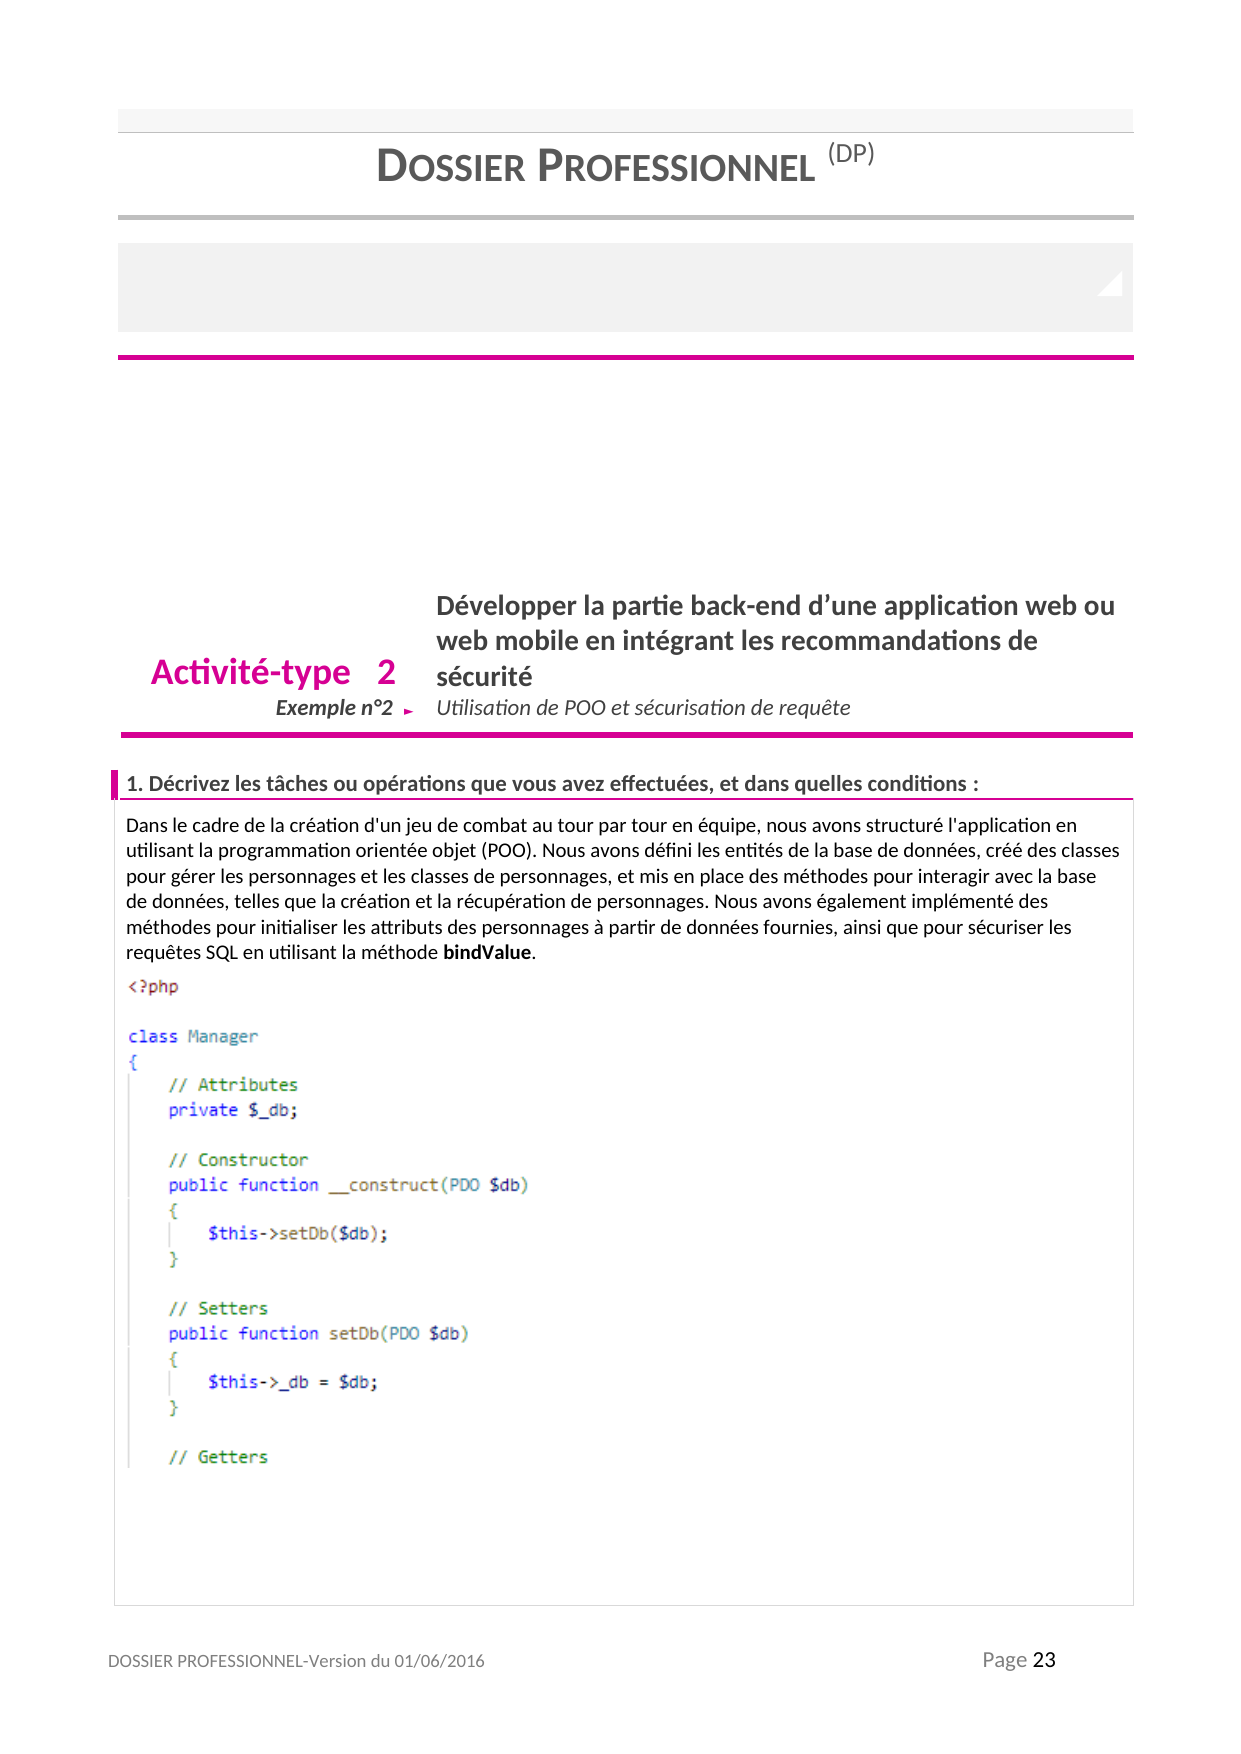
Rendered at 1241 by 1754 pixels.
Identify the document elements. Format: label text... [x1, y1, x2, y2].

table_cell [425, 495, 1133, 587]
table_header [366, 388, 425, 495]
table_cell Activité-type [115, 587, 366, 693]
table_cell Dans le cadre de la création d'un jeu de combat au tour par tour en équipe, nous avons structuré l'application en utilisant la programmation orientée objet (POO). Nous avons défini les entités de la base de données, créé des classes pour gérer les personnages et les classes de personnages, et mis en place des méthodes pour interagir avec la base de données, telles que la création et la récupération de personnages. Nous avons également implémenté des méthodes pour initialiser les attributs des personnages à partir de données fournies, ainsi que pour sécuriser les requêtes SQL en utilisant la méthode bindValue. [115, 798, 1133, 1605]
table_cell Utilisation de POO et sécurisation de requête [425, 694, 1133, 732]
table_cell [366, 495, 425, 587]
table_cell 2 [366, 587, 425, 693]
table_header [425, 388, 1133, 495]
table_cell [425, 738, 1133, 769]
picture [125, 977, 532, 1468]
table_cell Exemple n°2 ► [115, 694, 425, 732]
table_cell [115, 732, 425, 769]
table_cell Développer la partie back-end d’une application web ou web mobile en intégrant les recommandations de sécurité [425, 587, 1133, 693]
table_cell 1. Décrivez les tâches ou opérations que vous avez effectuées, et dans quelles conditions : [118, 770, 1133, 798]
table_header [115, 388, 366, 495]
table_cell [115, 495, 366, 587]
